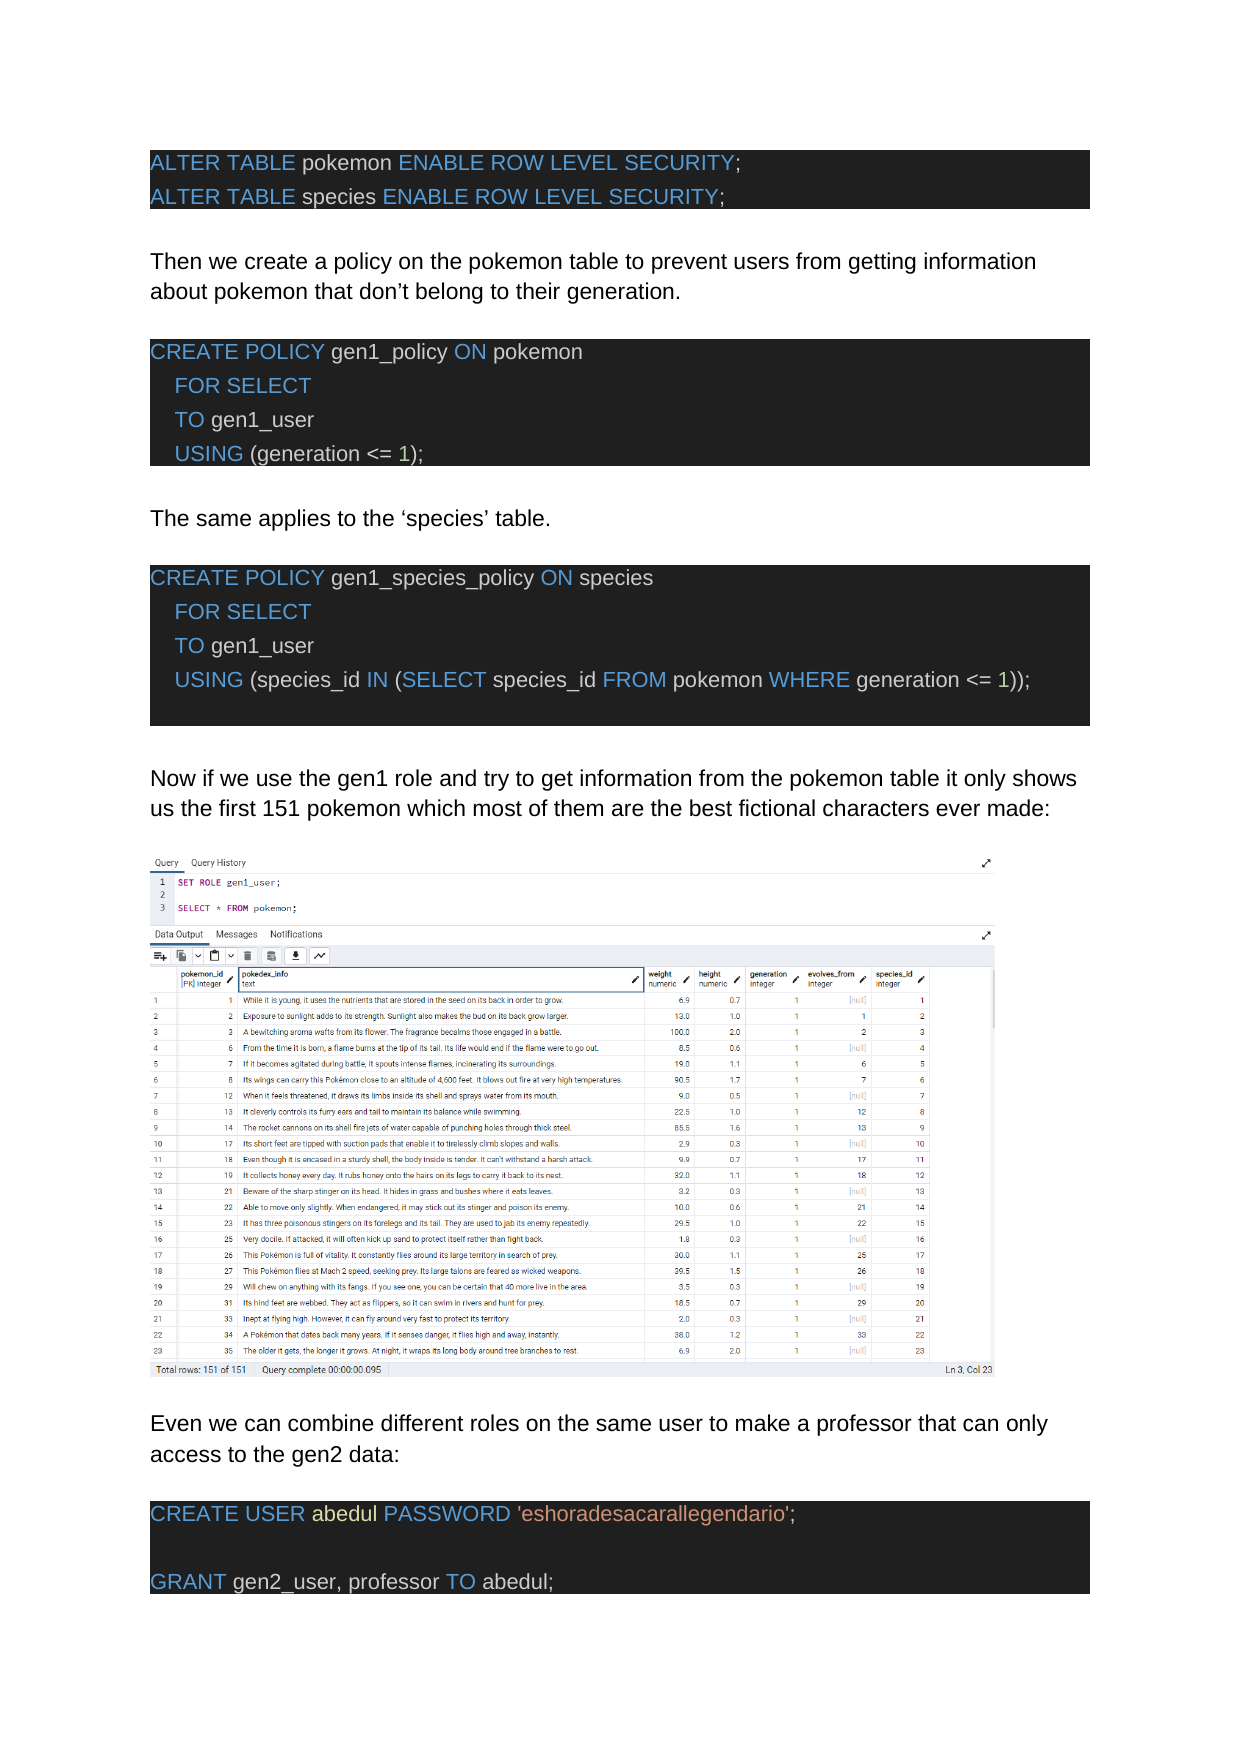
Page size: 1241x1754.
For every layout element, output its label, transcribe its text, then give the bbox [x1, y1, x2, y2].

text The same applies to the ‘species’ table. [150, 505, 1090, 531]
text GRANT gen2_user, professor TO abedul; [150, 1569, 1090, 1594]
text Then we create a policy on the pokemon table to prevent users from getting information about pokemon that don’t belong to their generation. [150, 248, 1090, 305]
text USING (species_id IN (SELECT species_id FROM pokemon WHERE generation <= 1)); [150, 667, 1090, 692]
text FOR SELECT [150, 599, 1090, 624]
text ALTER TABLE species ENABLE ROW LEVEL SECURITY; [150, 184, 1090, 209]
picture [150, 855, 995, 1377]
text Even we can combine different roles on the same user to make a professor that can only access to the gen2 data: [150, 1410, 1090, 1467]
text USING (generation <= 1); [150, 441, 1090, 466]
text CREATE POLICY gen1_policy ON pokemon [150, 339, 1090, 364]
text CREATE POLICY gen1_species_policy ON species [150, 565, 1090, 590]
text TO gen1_user [150, 633, 1090, 658]
text ALTER TABLE pokemon ENABLE ROW LEVEL SECURITY; [150, 150, 1090, 175]
text TO gen1_user [150, 407, 1090, 432]
text FOR SELECT [150, 373, 1090, 398]
text CREATE USER abedul PASSWORD 'eshoradesacarallegendario'; [150, 1501, 1090, 1526]
text Now if we use the gen1 role and try to get information from the pokemon table it only shows us the first 151 pokemon which most of them are the best fictional characters ever made: [150, 765, 1090, 822]
